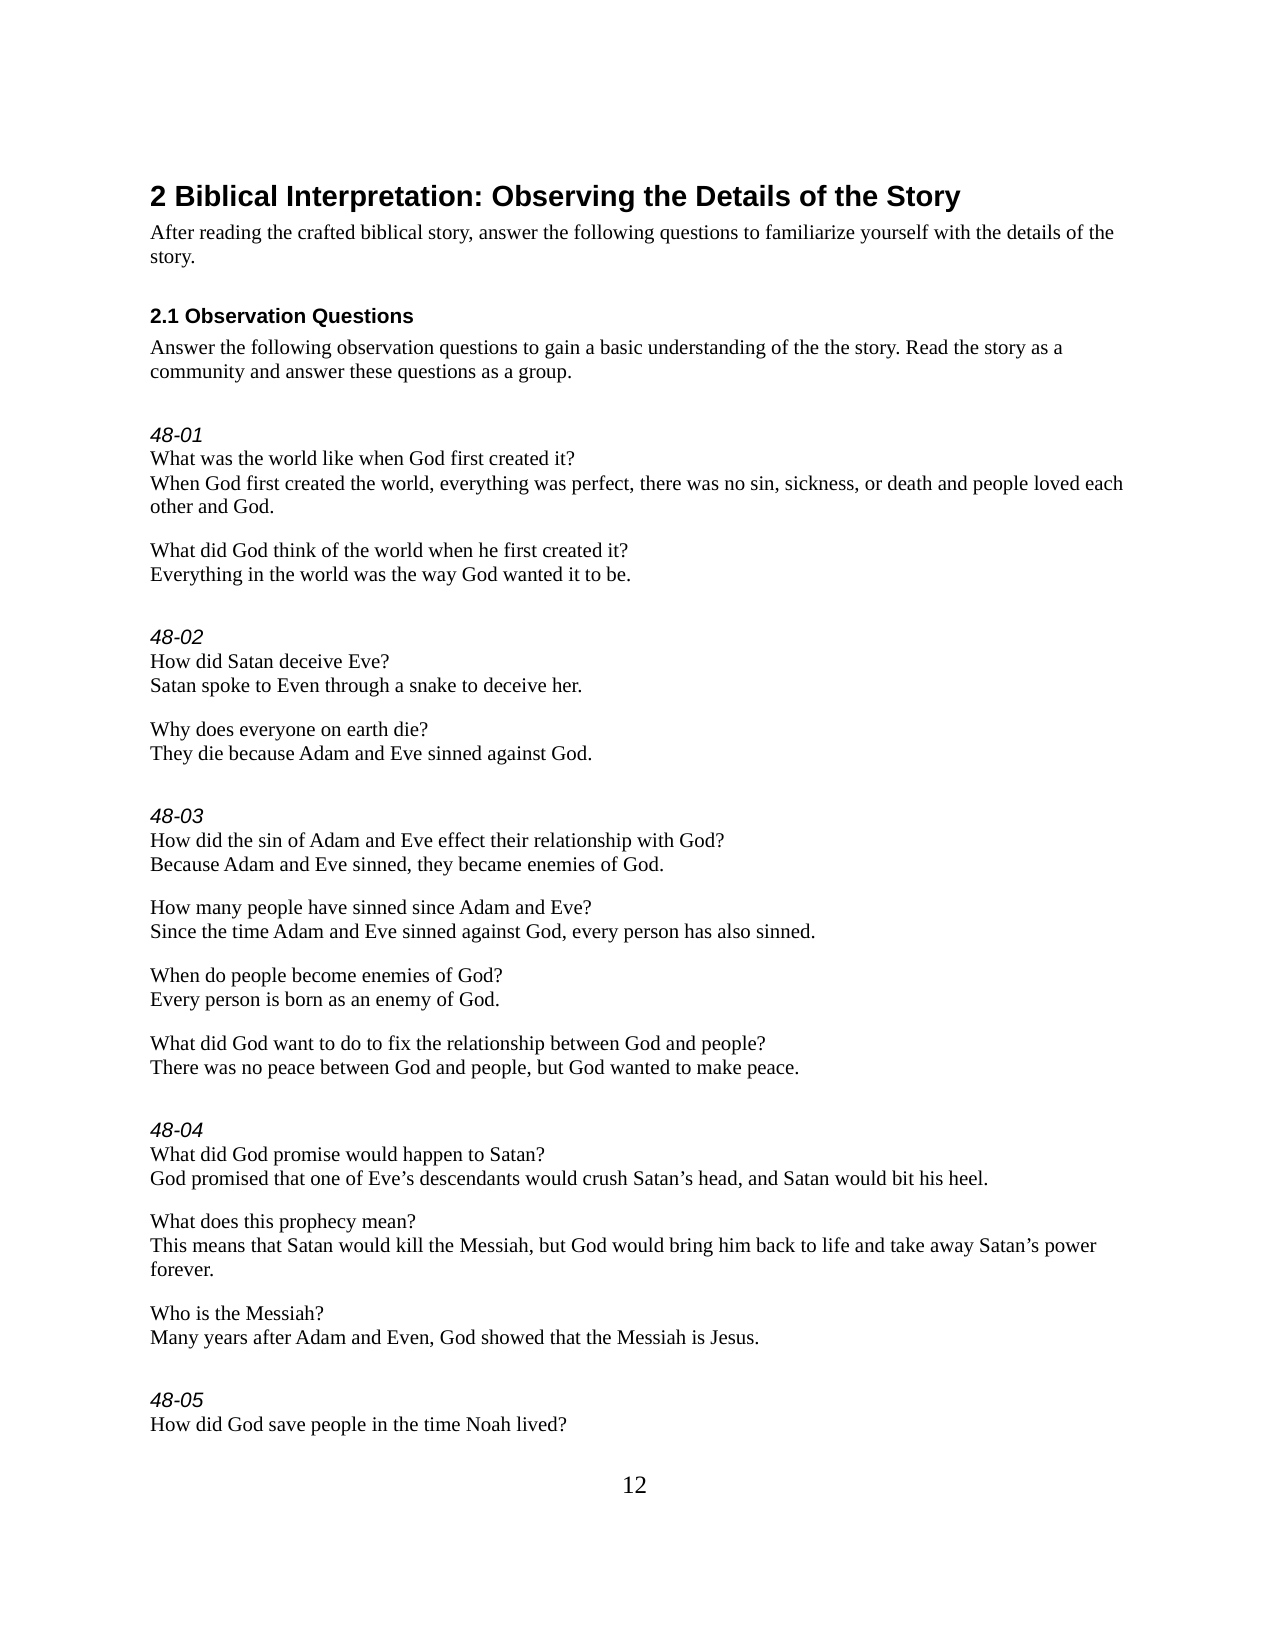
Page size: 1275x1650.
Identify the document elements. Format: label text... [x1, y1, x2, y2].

text Answer the following observation questions to gain a basic understanding of the the story. Read the story as a community and answer these questions as a group. [150, 335, 1125, 383]
text How did God save people in the time Noah lived? [150, 1412, 1125, 1436]
text After reading the crafted biblical story, answer the following questions to familiarize yourself with the details of the story. [150, 220, 1125, 268]
subtitle 2.1 Observation Questions [150, 304, 1125, 328]
text How many people have sinned since Adam and Eve? Since the time Adam and Eve sinned against God, every person has also sinned. [150, 895, 1125, 943]
text Why does everyone on earth die? They die because Adam and Eve sinned against God. [150, 717, 1125, 765]
text How did the sin of Adam and Eve effect their relationship with God? Because Adam and Eve sinned, they became enemies of God. [150, 828, 1125, 876]
subtitle 48-02 [150, 625, 1125, 649]
subtitle 48-03 [150, 804, 1125, 828]
subtitle 48-05 [150, 1388, 1125, 1412]
text What was the world like when God first created it? When God first created the world, everything was perfect, there was no sin, sickness, or death and people loved each other and God. [150, 446, 1125, 518]
text What did God think of the world when he first created it? Everything in the world was the way God wanted it to be. [150, 538, 1125, 586]
text What did God promise would happen to Satan? God promised that one of Eve’s descendants would crush Satan’s head, and Satan would bit his heel. [150, 1142, 1125, 1190]
text What did God want to do to fix the relationship between God and people? There was no peace between God and people, but God wanted to make peace. [150, 1031, 1125, 1079]
subtitle 48-01 [150, 422, 1125, 446]
text What does this prophecy mean? This means that Satan would kill the Messiah, but God would bring him back to life and take away Satan’s power forever. [150, 1209, 1125, 1281]
subtitle 48-04 [150, 1118, 1125, 1142]
text When do people become enemies of God? Every person is born as an enemy of God. [150, 963, 1125, 1011]
subtitle 2 Biblical Interpretation: Observing the Details of the Story [150, 179, 1125, 212]
text How did Satan deceive Eve? Satan spoke to Even through a snake to deceive her. [150, 649, 1125, 697]
text Who is the Messiah? Many years after Adam and Even, God showed that the Messiah is Jesus. [150, 1301, 1125, 1349]
